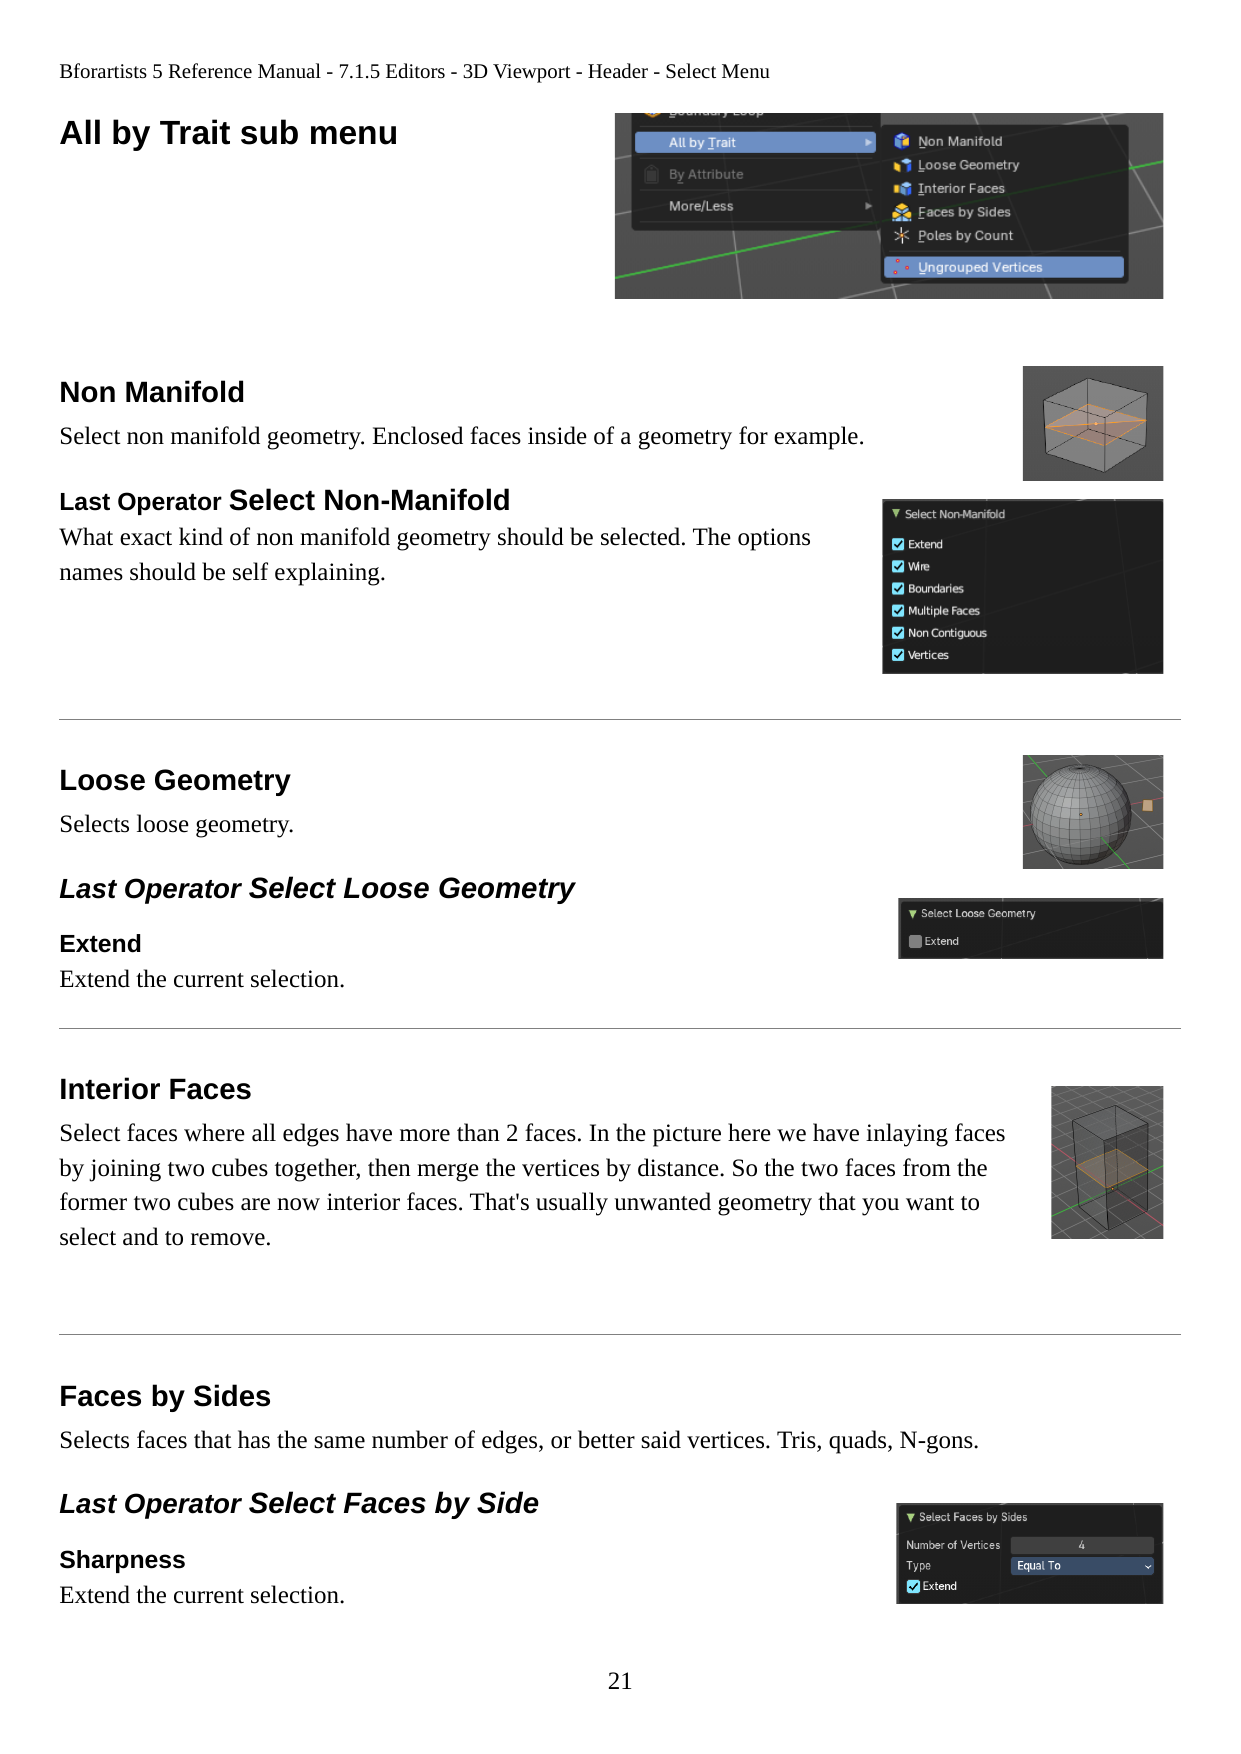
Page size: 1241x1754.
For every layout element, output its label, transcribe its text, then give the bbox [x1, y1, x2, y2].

text Selects loose geometry. [59, 809, 1022, 838]
text Extend the current selection. [59, 964, 1181, 993]
subtitle Sharpness [59, 1545, 896, 1574]
picture [614, 113, 1164, 299]
text Select non manifold geometry. Enclosed faces inside of a geometry for example. [59, 421, 1022, 449]
picture [898, 898, 1164, 959]
subtitle Faces by Sides [59, 1378, 1181, 1412]
subtitle [1164, 1545, 1181, 1574]
subtitle [1164, 929, 1181, 958]
subtitle [1164, 374, 1181, 408]
subtitle Non Manifold [59, 374, 1022, 408]
text [1164, 809, 1181, 838]
picture [896, 1503, 1164, 1604]
text Extend the current selection. [59, 1580, 1181, 1609]
picture [1022, 366, 1164, 481]
picture [1051, 1086, 1164, 1239]
subtitle [1164, 763, 1181, 797]
picture [882, 499, 1164, 674]
subtitle All by Trait sub menu [59, 113, 614, 151]
subtitle Extend [59, 929, 898, 958]
picture [1022, 755, 1164, 869]
subtitle Last Operator Select Non-Manifold [59, 482, 1181, 516]
text Selects faces that has the same number of edges, or better said vertices. Tris, quads, N-gons. [59, 1425, 1181, 1453]
text What exact kind of non manifold geometry should be selected. The options names should be self explaining. [59, 522, 882, 586]
subtitle [1164, 113, 1181, 151]
text Select faces where all edges have more than 2 faces. In the picture here we have inlaying faces by joining two cubes together, then merge the vertices by distance. So the two faces from the former two cubes are now interior faces. That's usually unwanted geometry that you want to select and to remove. [59, 1118, 1181, 1250]
subtitle Loose Geometry [59, 763, 1022, 797]
subtitle Interior Faces [59, 1072, 1181, 1106]
subtitle Last Operator Select Faces by Side [59, 1486, 1181, 1520]
subtitle Last Operator Select Loose Geometry [59, 871, 1181, 904]
